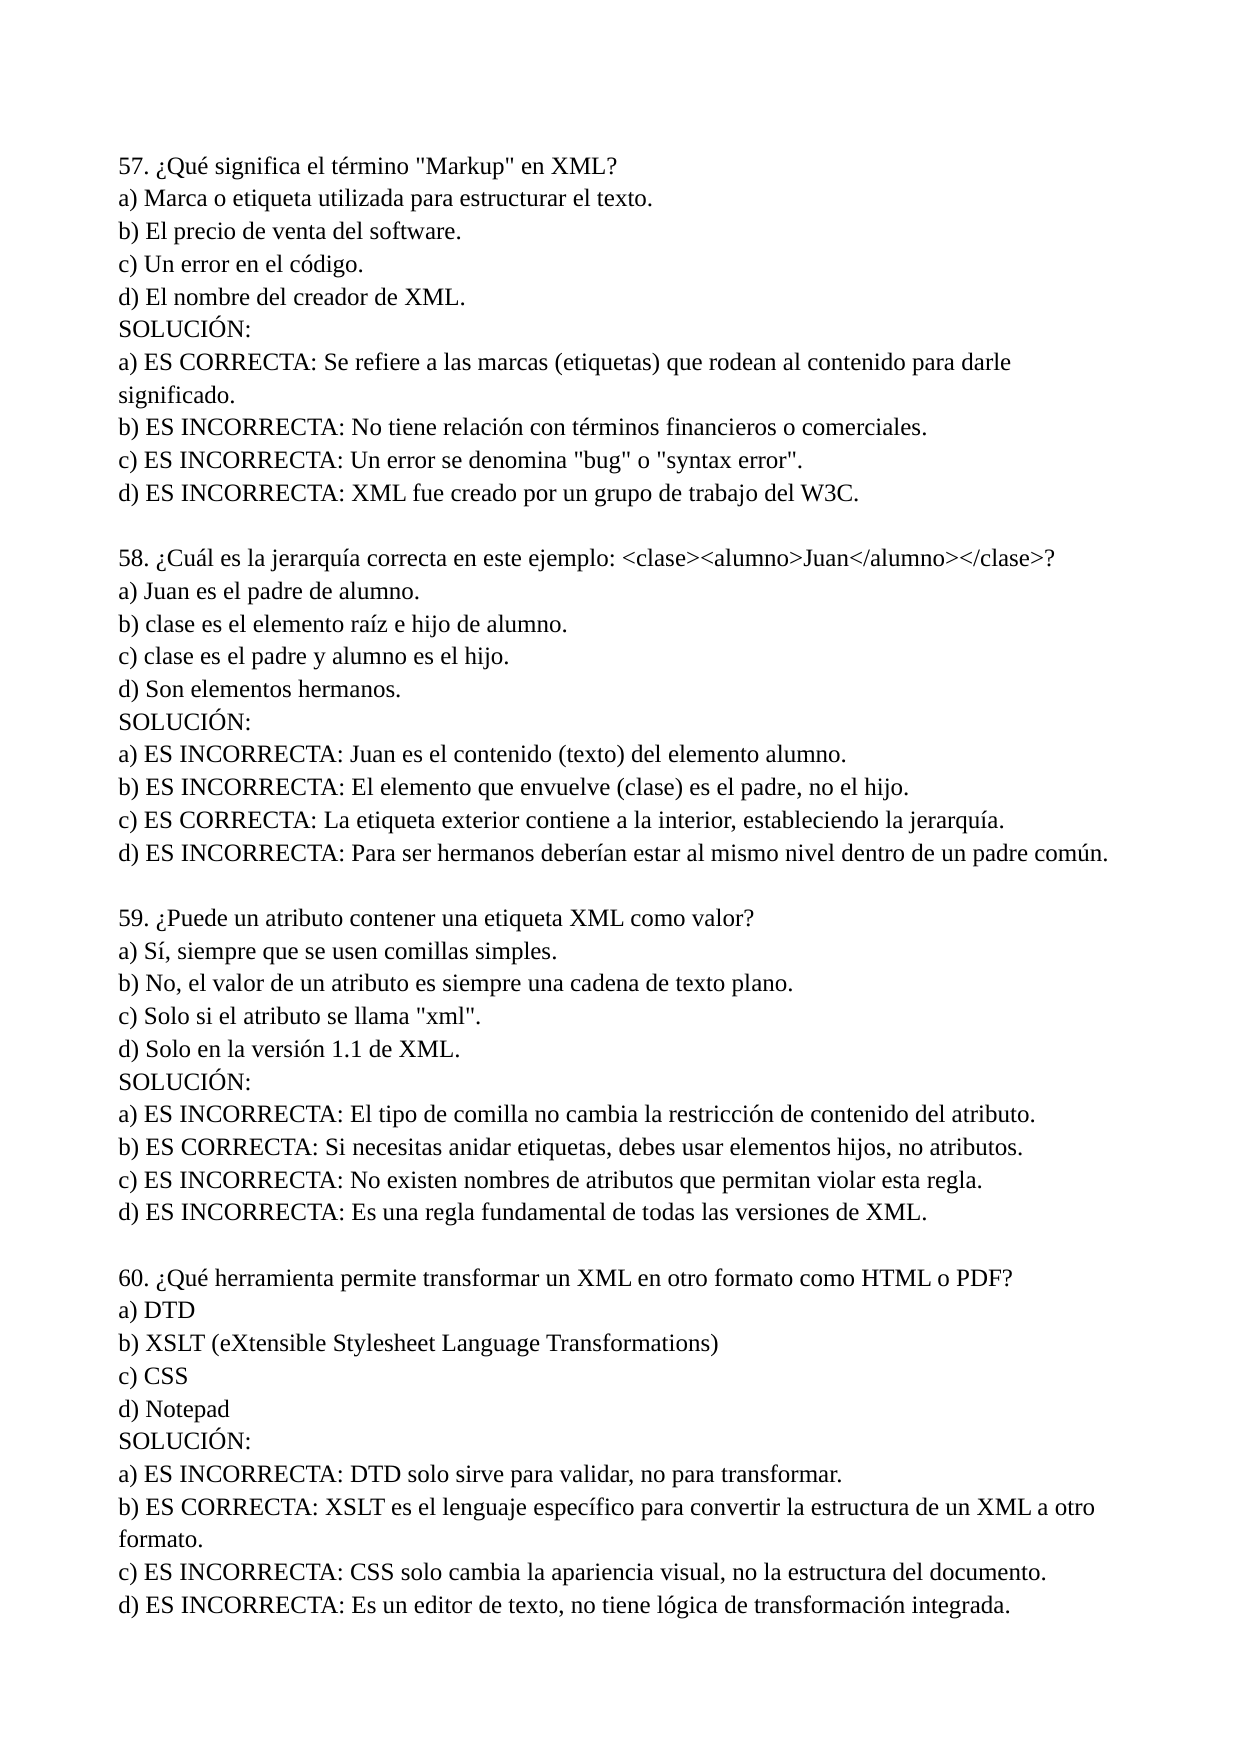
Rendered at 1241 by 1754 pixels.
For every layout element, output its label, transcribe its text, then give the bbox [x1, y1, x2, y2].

text 60. ¿Qué herramienta permite transformar un XML en otro formato como HTML o PDF? [118, 1263, 1122, 1292]
text d) Notepad [118, 1394, 1122, 1422]
text SOLUCIÓN: [118, 707, 1122, 736]
text c) ES CORRECTA: La etiqueta exterior contiene a la interior, estableciendo la jerarquía. [118, 805, 1122, 834]
text c) ES INCORRECTA: Un error se denomina "bug" o "syntax error". [118, 445, 1122, 474]
text d) ES INCORRECTA: Es un editor de texto, no tiene lógica de transformación integrada. [118, 1590, 1122, 1619]
text d) ES INCORRECTA: XML fue creado por un grupo de trabajo del W3C. [118, 478, 1122, 507]
text b) ES CORRECTA: Si necesitas anidar etiquetas, debes usar elementos hijos, no atributos. [118, 1132, 1122, 1161]
text b) El precio de venta del software. [118, 216, 1122, 245]
text SOLUCIÓN: [118, 314, 1122, 343]
text d) ES INCORRECTA: Es una regla fundamental de todas las versiones de XML. [118, 1197, 1122, 1226]
text a) ES INCORRECTA: El tipo de comilla no cambia la restricción de contenido del atributo. [118, 1099, 1122, 1128]
text a) Juan es el padre de alumno. [118, 576, 1122, 605]
text a) ES INCORRECTA: Juan es el contenido (texto) del elemento alumno. [118, 739, 1122, 768]
text a) DTD [118, 1296, 1122, 1324]
text c) ES INCORRECTA: CSS solo cambia la apariencia visual, no la estructura del documento. [118, 1557, 1122, 1586]
text c) Un error en el código. [118, 249, 1122, 278]
text b) XSLT (eXtensible Stylesheet Language Transformations) [118, 1328, 1122, 1357]
text c) ES INCORRECTA: No existen nombres de atributos que permitan violar esta regla. [118, 1165, 1122, 1193]
text a) Marca o etiqueta utilizada para estructurar el texto. [118, 183, 1122, 212]
text 58. ¿Cuál es la jerarquía correcta en este ejemplo: <clase><alumno>Juan</alumno></clase>? [118, 543, 1122, 572]
text a) Sí, siempre que se usen comillas simples. [118, 936, 1122, 964]
text a) ES CORRECTA: Se refiere a las marcas (etiquetas) que rodean al contenido para darle significado. [118, 347, 1122, 408]
text SOLUCIÓN: [118, 1067, 1122, 1095]
text a) ES INCORRECTA: DTD solo sirve para validar, no para transformar. [118, 1459, 1122, 1488]
text c) clase es el padre y alumno es el hijo. [118, 641, 1122, 670]
text d) ES INCORRECTA: Para ser hermanos deberían estar al mismo nivel dentro de un padre común. [118, 838, 1122, 866]
text b) ES INCORRECTA: No tiene relación con términos financieros o comerciales. [118, 412, 1122, 441]
text 57. ¿Qué significa el término "Markup" en XML? [118, 151, 1122, 179]
text b) No, el valor de un atributo es siempre una cadena de texto plano. [118, 968, 1122, 997]
text SOLUCIÓN: [118, 1426, 1122, 1455]
text d) El nombre del creador de XML. [118, 282, 1122, 310]
text b) clase es el elemento raíz e hijo de alumno. [118, 609, 1122, 637]
text c) CSS [118, 1361, 1122, 1390]
text c) Solo si el atributo se llama "xml". [118, 1001, 1122, 1030]
text b) ES CORRECTA: XSLT es el lenguaje específico para convertir la estructura de un XML a otro formato. [118, 1492, 1122, 1553]
text b) ES INCORRECTA: El elemento que envuelve (clase) es el padre, no el hijo. [118, 772, 1122, 801]
text 59. ¿Puede un atributo contener una etiqueta XML como valor? [118, 903, 1122, 932]
text d) Son elementos hermanos. [118, 674, 1122, 703]
text d) Solo en la versión 1.1 de XML. [118, 1034, 1122, 1063]
